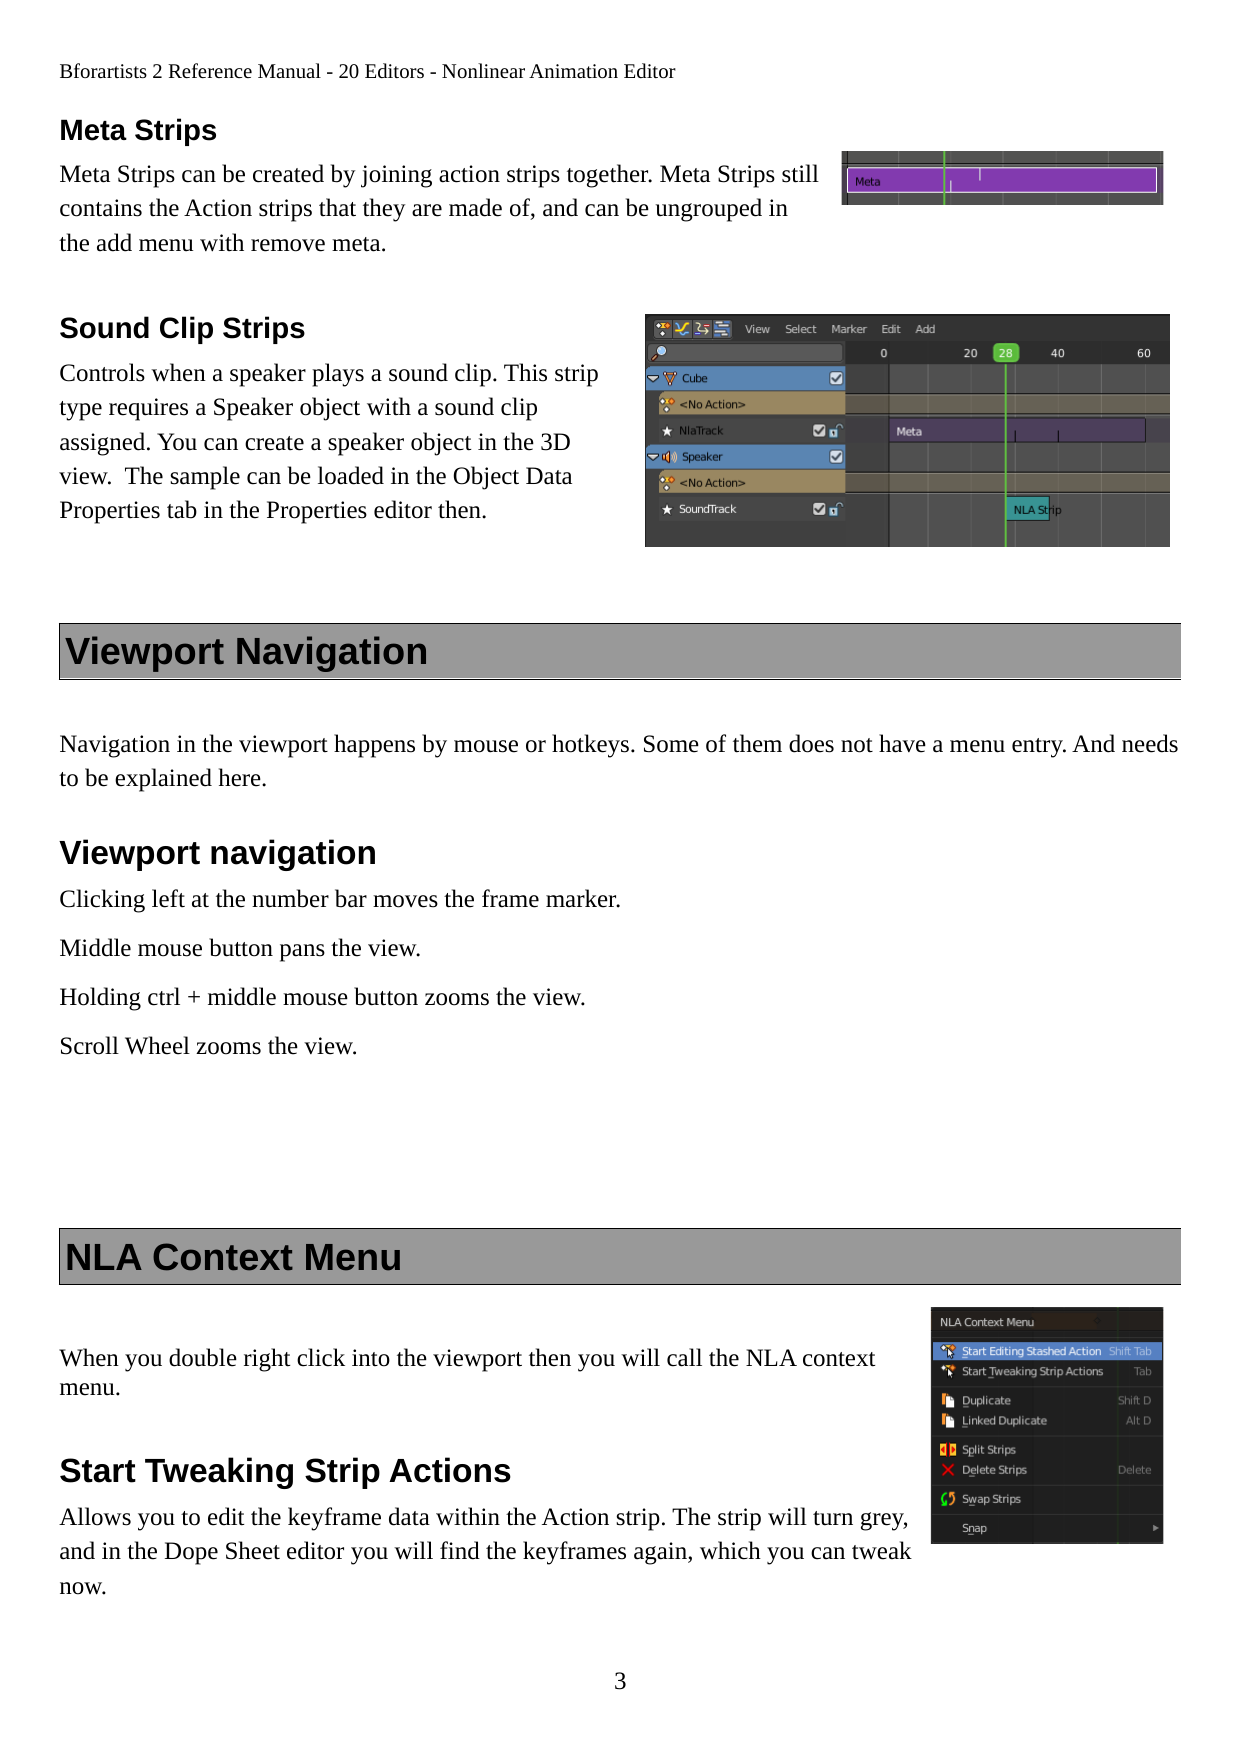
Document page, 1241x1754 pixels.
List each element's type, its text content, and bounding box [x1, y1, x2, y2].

subtitle Meta Strips [59, 113, 1181, 146]
subtitle Sound Clip Strips [59, 311, 1181, 345]
subtitle [1164, 1451, 1181, 1489]
text Navigation in the viewport happens by mouse or hotkeys. Some of them does not have a menu entry. And needs to be explained here. [59, 729, 1181, 792]
picture [841, 151, 1164, 205]
text Allows you to edit the keyframe data within the Action strip. The strip will turn grey, and in the Dope Sheet editor you will find the keyframes again, which you can tweak now. [59, 1502, 1181, 1600]
text Controls when a speaker plays a sound clip. This strip type requires a Speaker object with a sound clip assigned. You can create a speaker object in the 3D view. The sample can be loaded in the Object Data Properties tab in the Properties editor then. [59, 358, 645, 524]
text Scroll Wheel zooms the view. [59, 1031, 1181, 1060]
text Holding ctrl + middle mouse button zooms the view. [59, 982, 1181, 1011]
text Meta Strips can be created by joining action strips together. Meta Strips still contains the Action strips that they are made of, and can be ungrouped in the add menu with remove meta. [59, 159, 1181, 257]
picture [930, 1307, 1164, 1544]
table_header Viewport Navigation [60, 624, 1181, 678]
picture [645, 314, 1170, 547]
text When you double right click into the viewport then you will call the NLA context menu. [59, 1343, 930, 1401]
table_header NLA Context Menu [60, 1229, 1181, 1284]
subtitle Viewport navigation [59, 833, 1181, 872]
text Middle mouse button pans the view. [59, 933, 1181, 962]
text Clicking left at the number bar moves the frame marker. [59, 884, 1181, 913]
subtitle Start Tweaking Strip Actions [59, 1451, 930, 1489]
